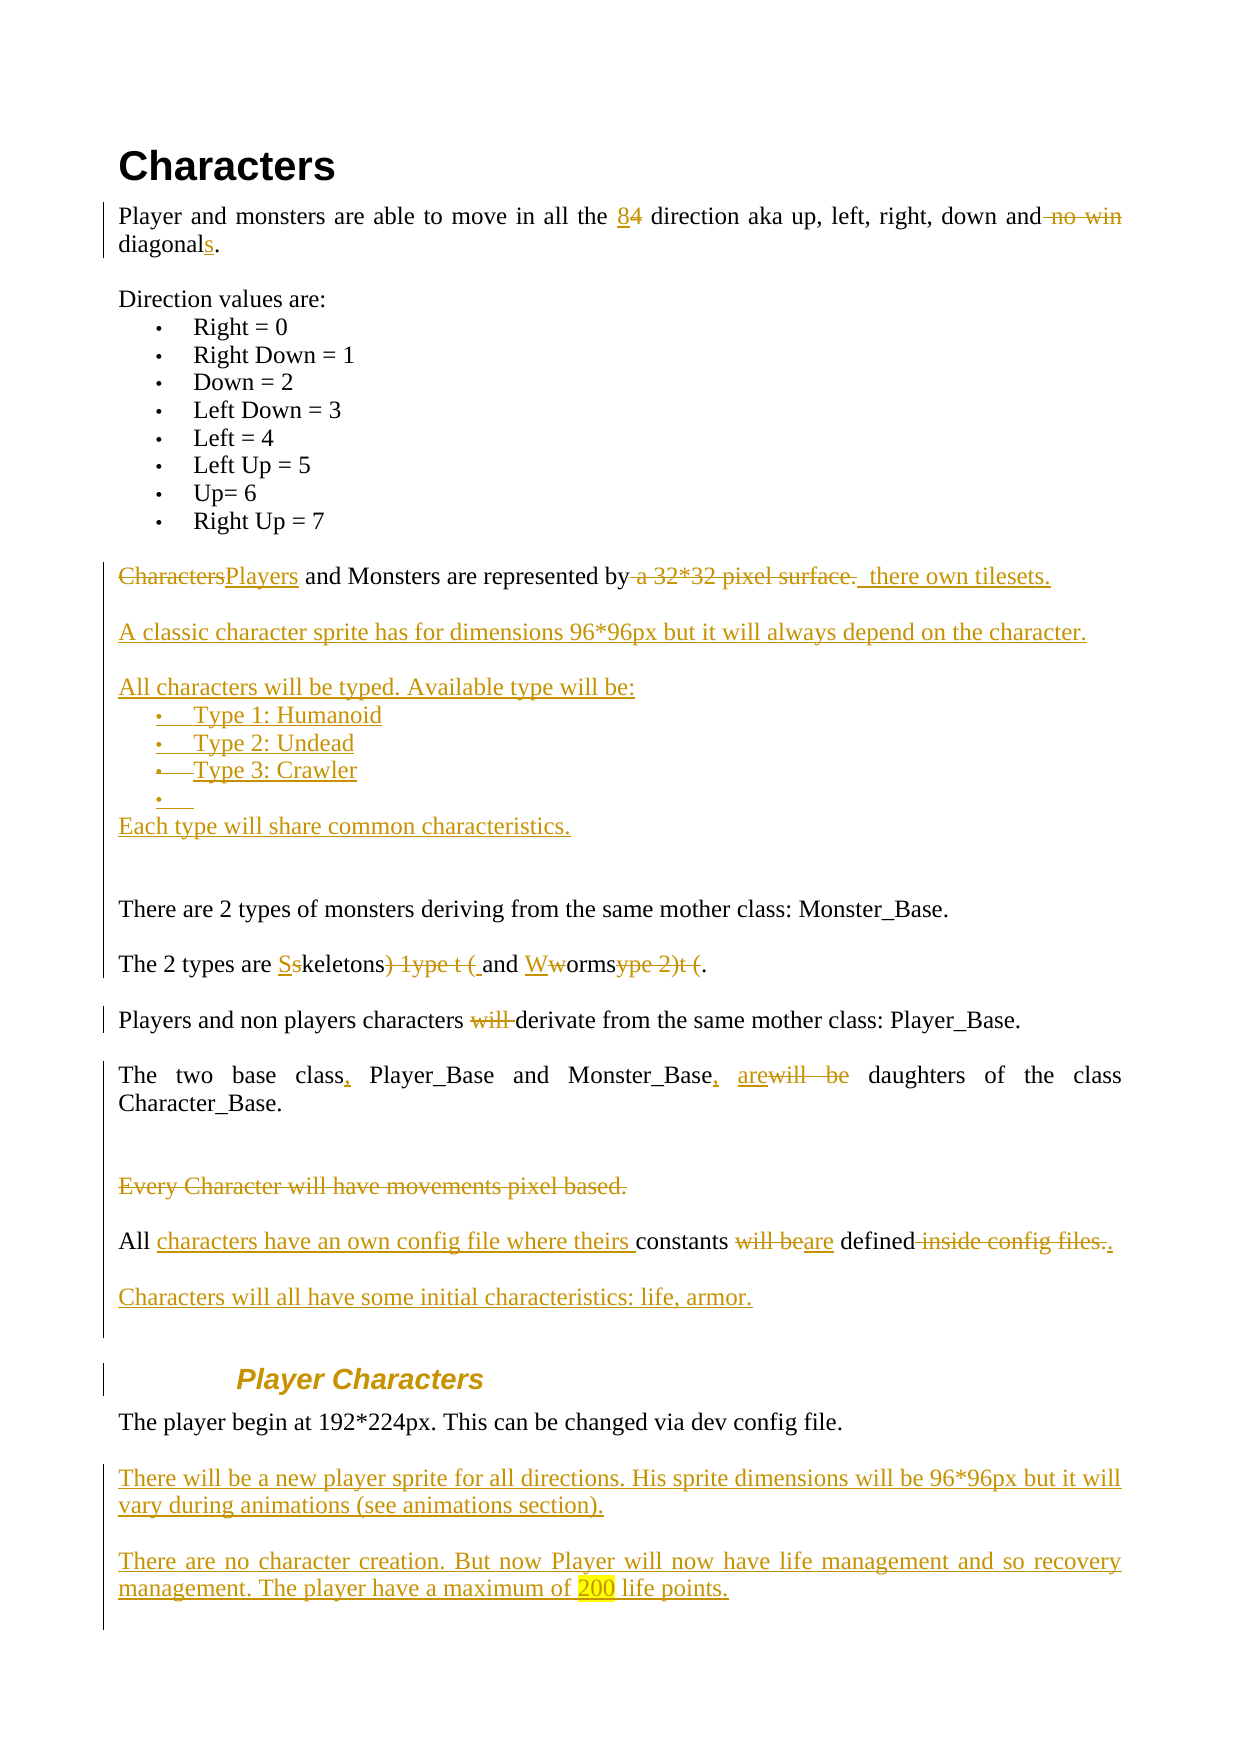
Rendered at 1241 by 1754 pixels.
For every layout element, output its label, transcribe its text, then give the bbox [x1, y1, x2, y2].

text Players and Monsters are represented by there own tilesets. [118, 562, 1122, 590]
list Right = 0 [156, 313, 1122, 341]
list Type 3: Crawler [156, 756, 1122, 784]
list Type 1: Humanoid [156, 701, 1122, 729]
text The 2 types are Skeletons and Worms. [118, 923, 1122, 950]
text All characters will be typed. Available type will be: [118, 673, 1122, 701]
list Right Down = 1 [156, 341, 1122, 368]
list Up= 6 [156, 479, 1122, 507]
list Type 2: Undead [156, 729, 1122, 756]
text Players and non players characters derivate from the same mother class: Player_Base. [118, 1006, 1122, 1033]
text vary during animations (see animations section). [118, 1489, 1122, 1519]
text There are no character creation. But now Player will now have life management and so recovery [118, 1547, 1122, 1571]
text Player and monsters are able to move in all the 8 direction aka up, left, right, down and diagonals. [118, 202, 1122, 258]
text The two base class, Player_Base and Monster_Base, are daughters of the class Character_Base. [118, 1061, 1122, 1117]
text There are 2 types of monsters deriving from the same mother class: Monster_Base. [118, 895, 1122, 923]
text A classic character sprite has for dimensions 96*96px but it will always depend on the character. [118, 618, 1122, 646]
list Left Down = 3 [156, 396, 1122, 424]
list Left Up = 5 [156, 452, 1122, 479]
text There will be a new player sprite for all directions. His sprite dimensions will be 96*96px but it will [118, 1464, 1122, 1488]
text All characters have an own config file where theirs constants are defined. [118, 1200, 1122, 1227]
subtitle Characters [118, 143, 1122, 190]
text The player begin at 192*224px. This can be changed via dev config file. [118, 1408, 1122, 1436]
text management. The player have a maximum of 200 life points. [118, 1572, 1122, 1602]
list Down = 2 [156, 368, 1122, 396]
list Left = 4 [156, 424, 1122, 452]
list Right Up = 7 [156, 507, 1122, 535]
text Characters will all have some initial characteristics: life, armor. [118, 1283, 1122, 1311]
text Direction values are: [118, 285, 1122, 313]
text Each type will share common characteristics. [118, 812, 1122, 839]
subtitle Player Characters [236, 1363, 1122, 1396]
